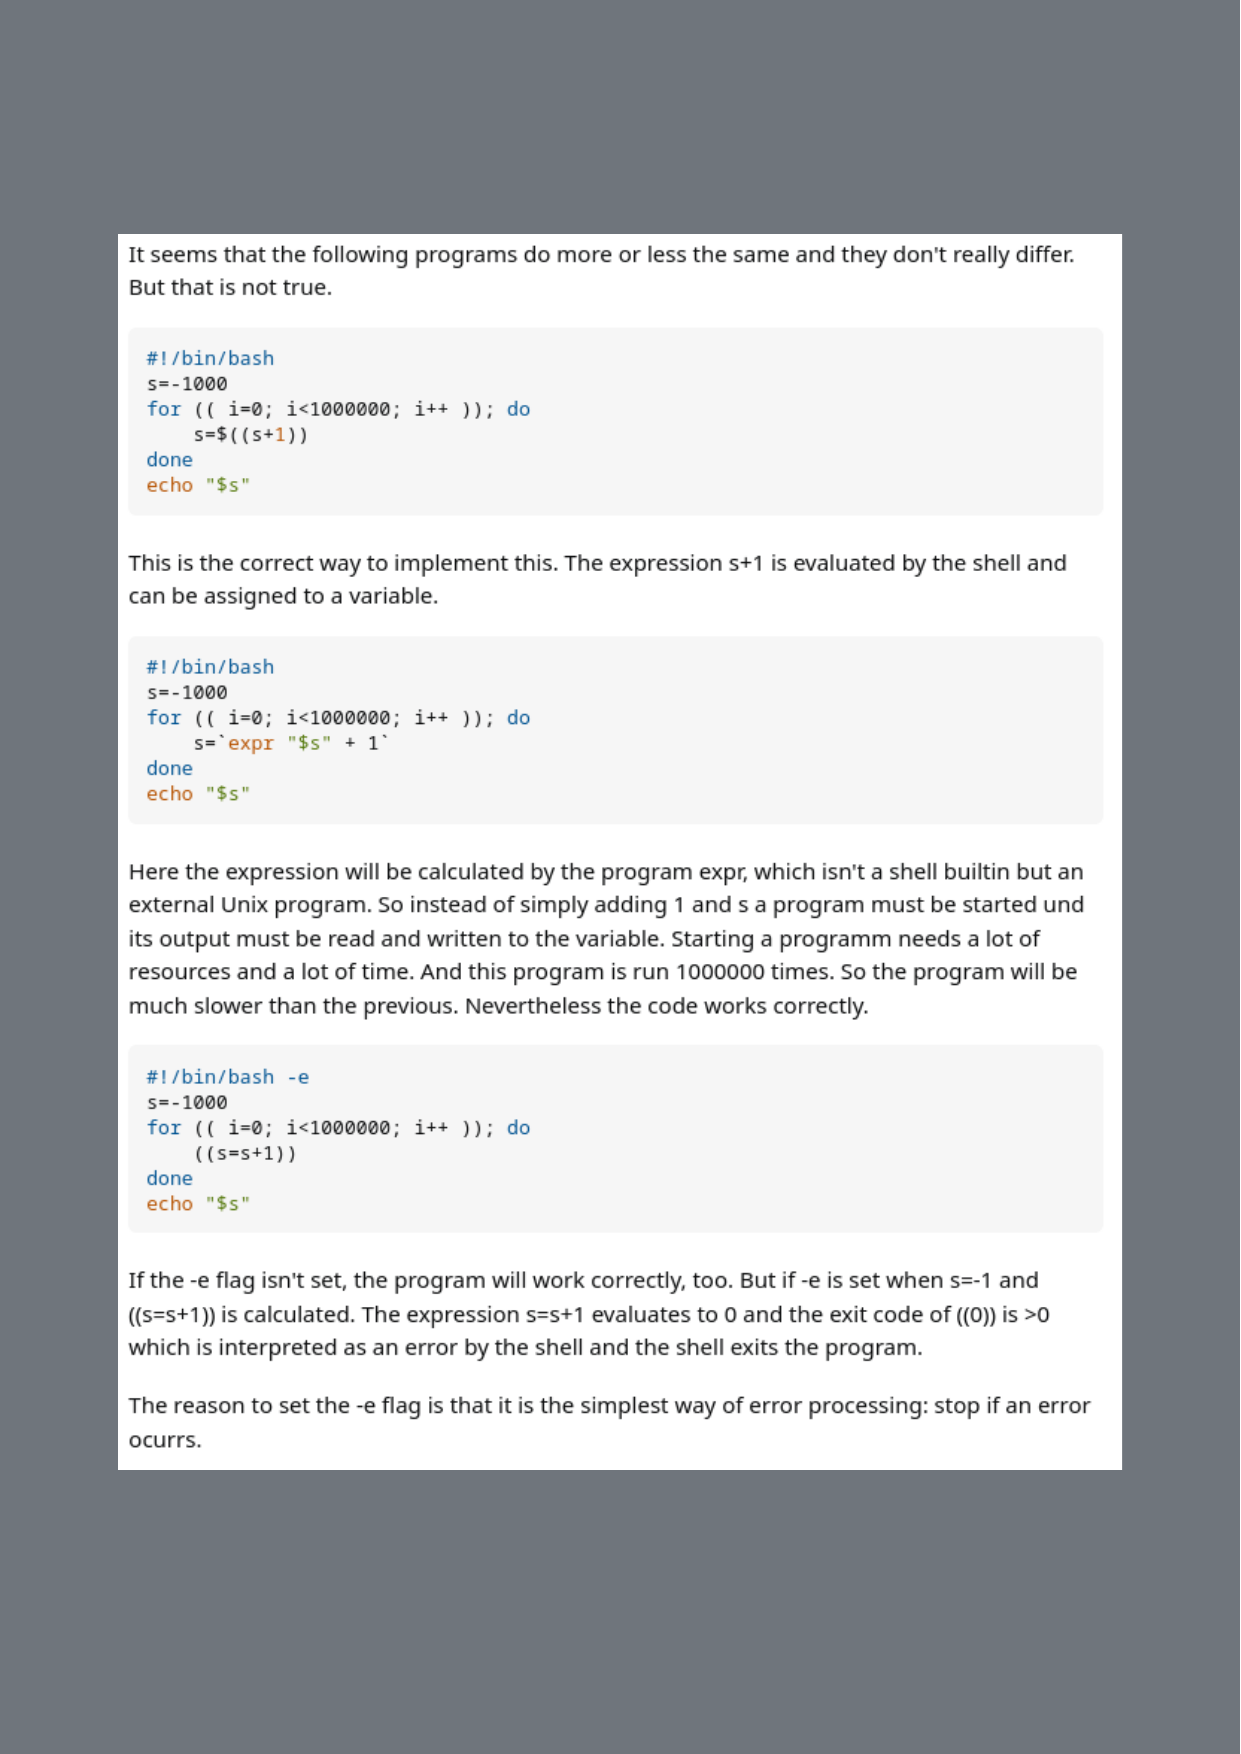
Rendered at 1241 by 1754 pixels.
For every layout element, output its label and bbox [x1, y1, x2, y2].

picture [118, 234, 1123, 1470]
